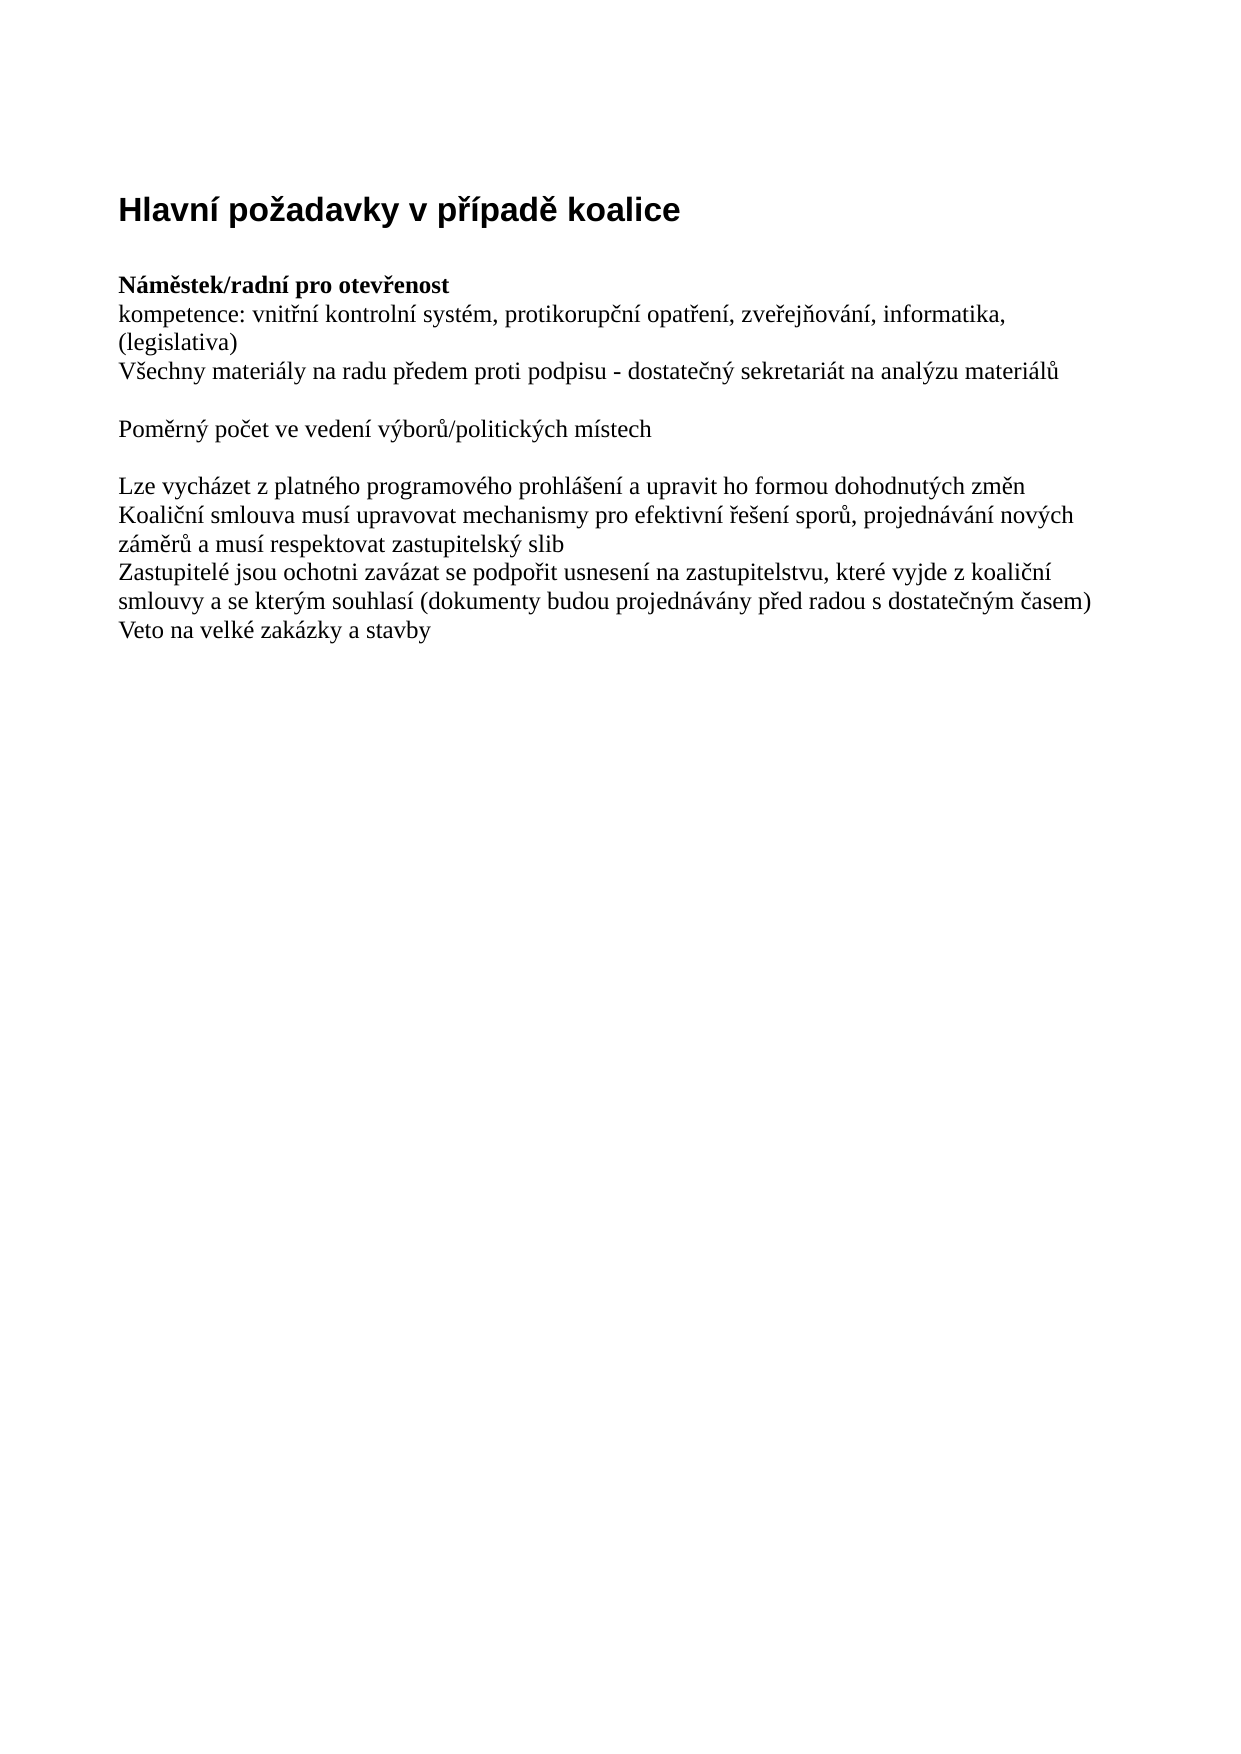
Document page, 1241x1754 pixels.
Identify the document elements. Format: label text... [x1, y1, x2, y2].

subtitle Hlavní požadavky v případě koalice [118, 190, 1122, 229]
text Lze vycházet z platného programového prohlášení a upravit ho formou dohodnutých změn [118, 471, 1122, 500]
text Poměrný počet ve vedení výborů/politických místech [118, 414, 1122, 442]
text Náměstek/radní pro otevřenost [118, 270, 1122, 299]
text Zastupitelé jsou ochotni zavázat se podpořit usnesení na zastupitelstvu, které vyjde z koaliční smlouvy a se kterým souhlasí (dokumenty budou projednávány před radou s dostatečným časem) [118, 557, 1122, 615]
text kompetence: vnitřní kontrolní systém, protikorupční opatření, zveřejňování, informatika, (legislativa) [118, 299, 1122, 356]
text Všechny materiály na radu předem proti podpisu - dostatečný sekretariát na analýzu materiálů [118, 356, 1122, 385]
text Veto na velké zakázky a stavby [118, 615, 1122, 644]
text Koaliční smlouva musí upravovat mechanismy pro efektivní řešení sporů, projednávání nových záměrů a musí respektovat zastupitelský slib [118, 500, 1122, 557]
